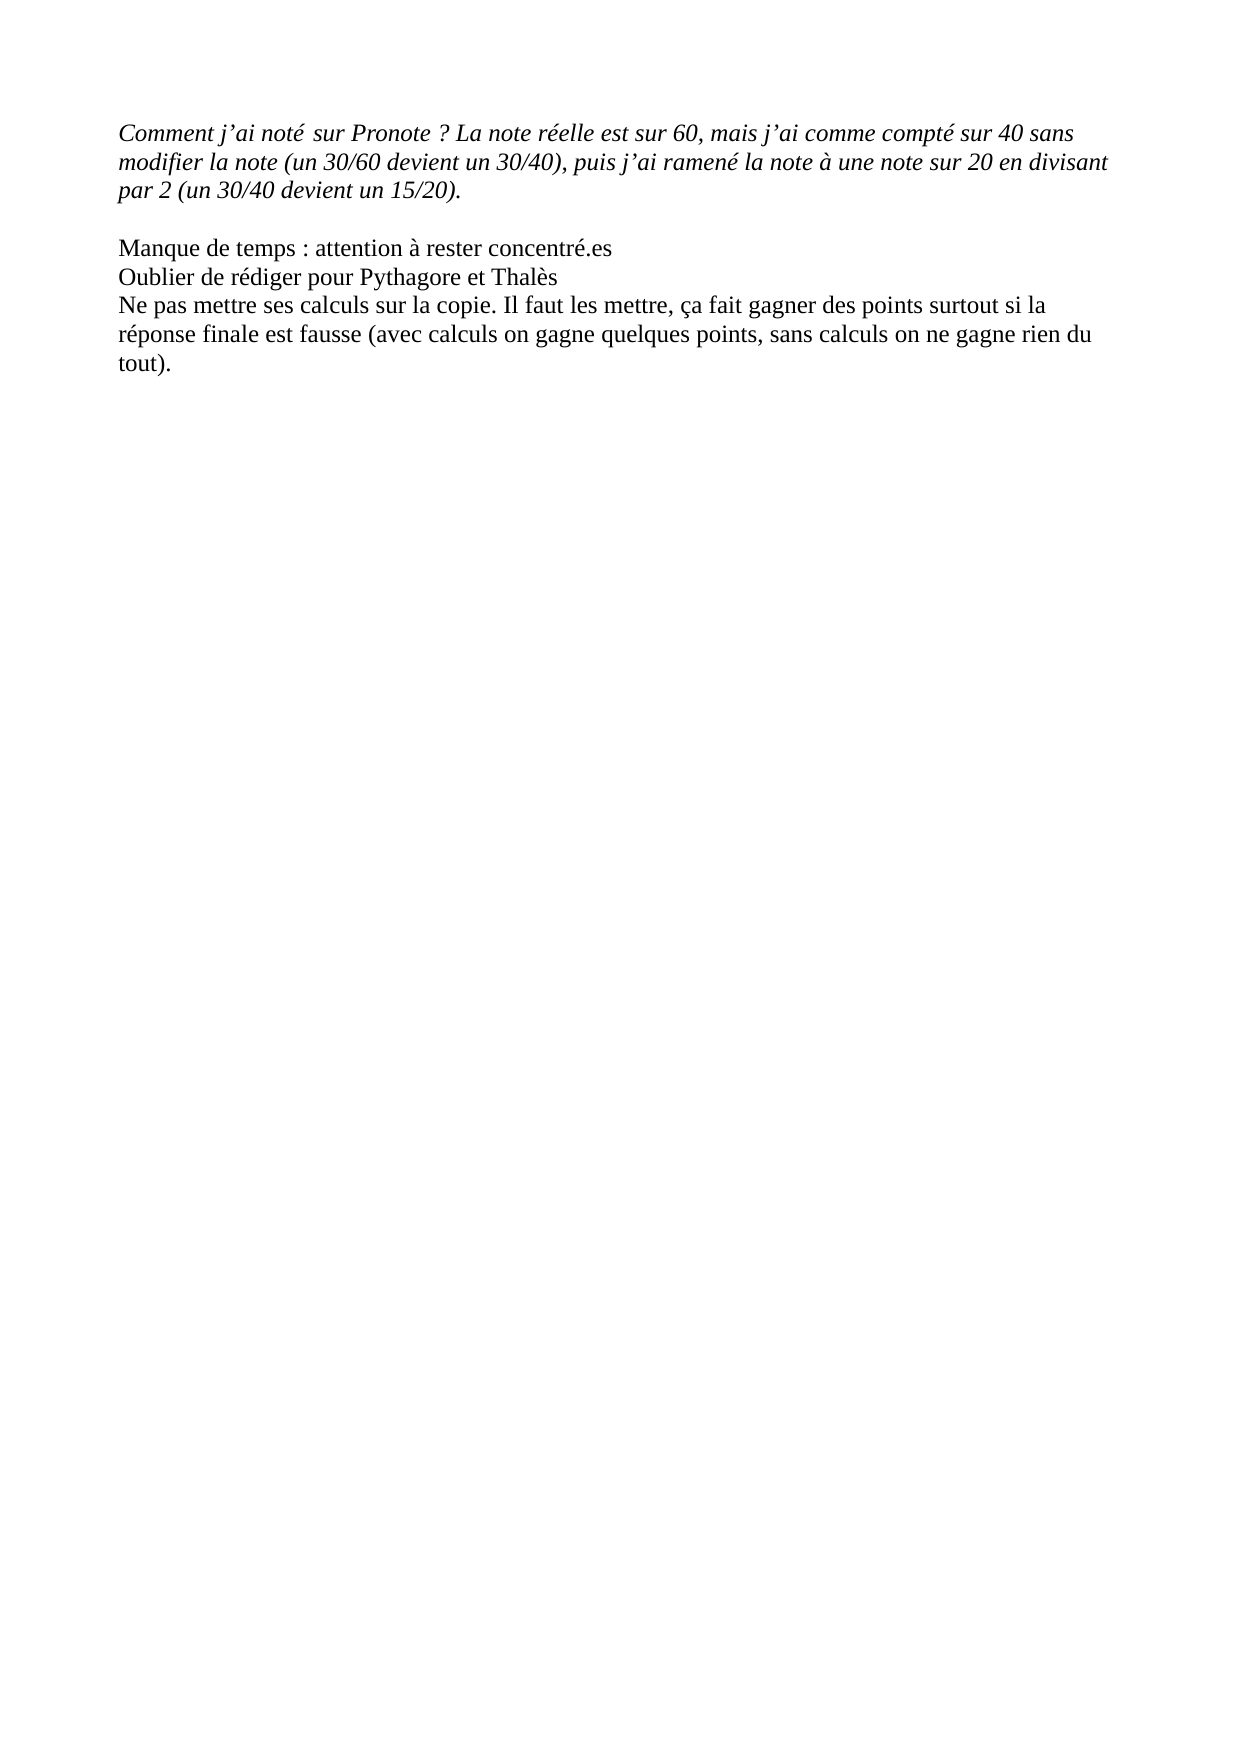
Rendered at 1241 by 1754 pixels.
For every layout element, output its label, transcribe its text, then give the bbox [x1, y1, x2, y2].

text Comment j’ai noté sur Pronote ? La note réelle est sur 60, mais j’ai comme compté sur 40 sans modifier la note (un 30/60 devient un 30/40), puis j’ai ramené la note à une note sur 20 en divisant par 2 (un 30/40 devient un 15/20). [118, 118, 1122, 204]
text Ne pas mettre ses calculs sur la copie. Il faut les mettre, ça fait gagner des points surtout si la réponse finale est fausse (avec calculs on gagne quelques points, sans calculs on ne gagne rien du tout). [118, 291, 1122, 377]
text Oublier de rédiger pour Pythagore et Thalès [118, 262, 1122, 291]
text Manque de temps : attention à rester concentré.es [118, 233, 1122, 262]
